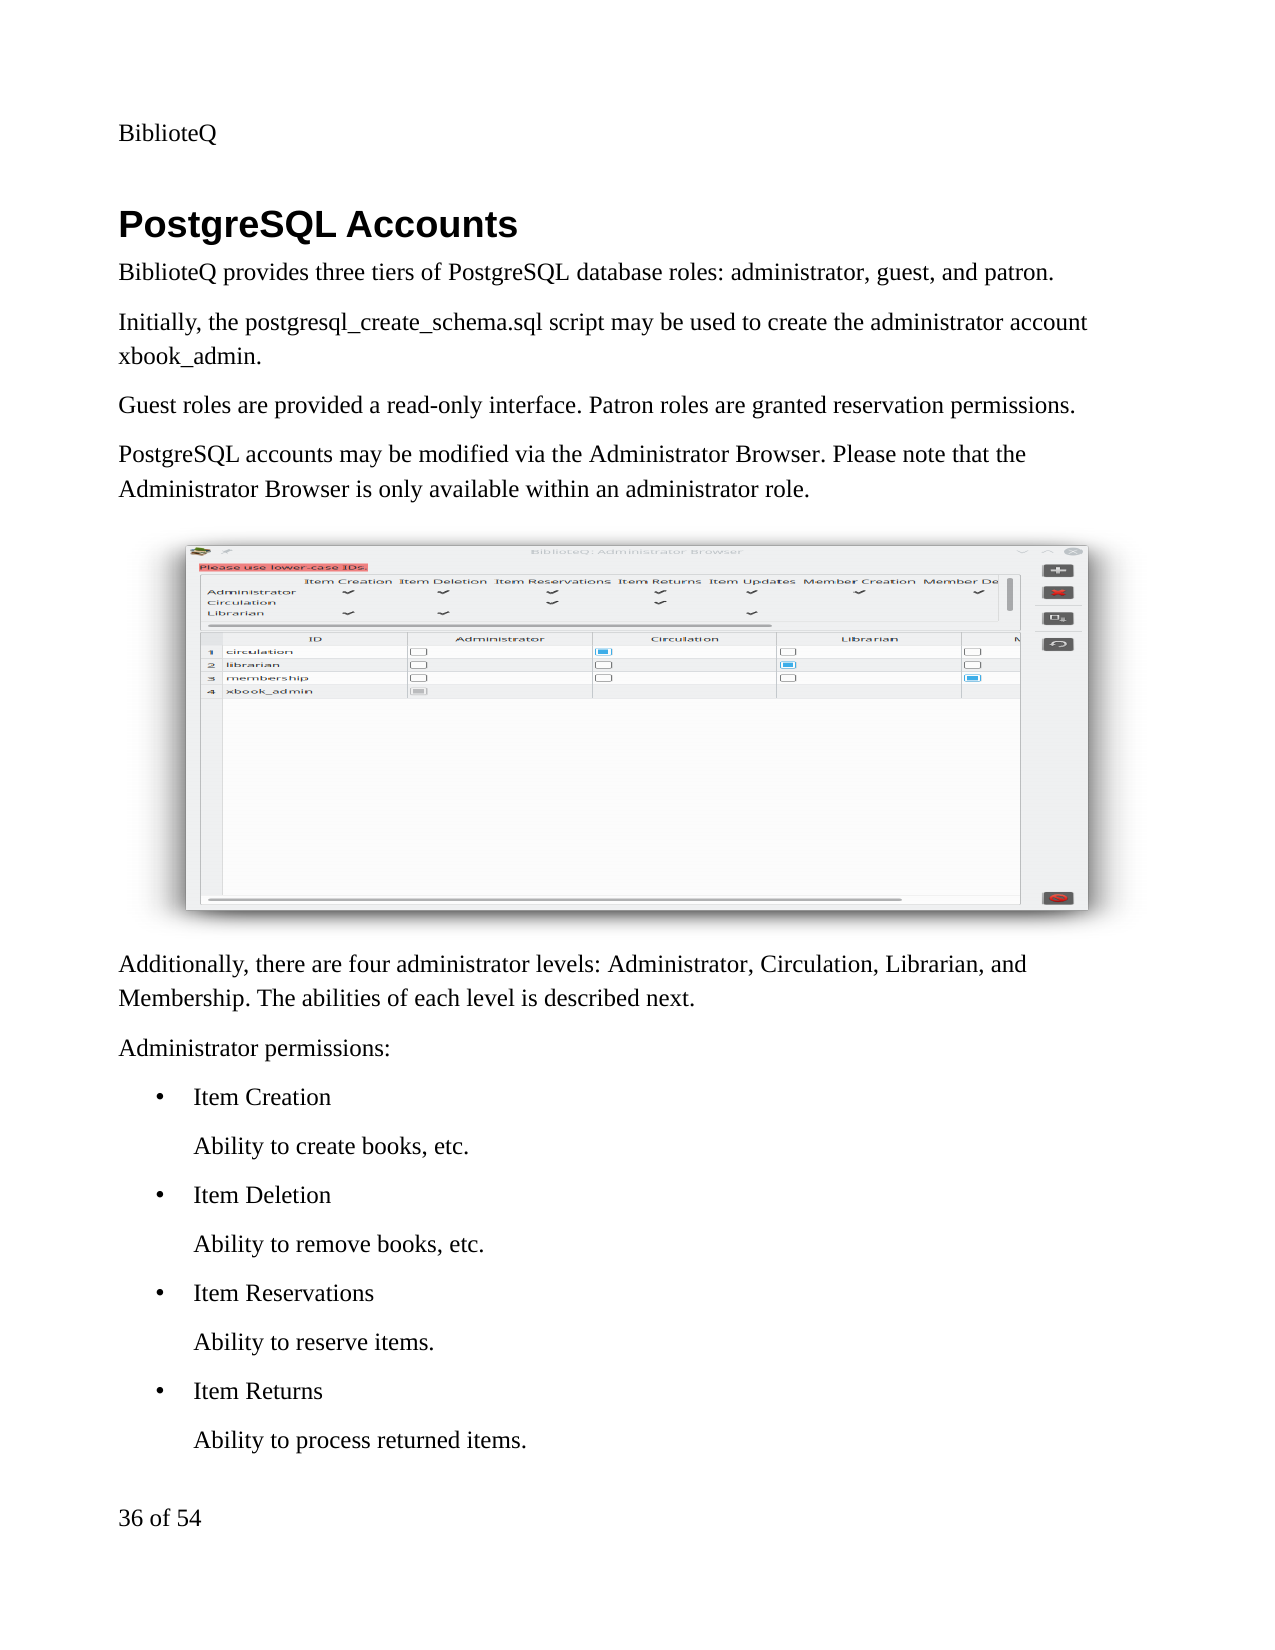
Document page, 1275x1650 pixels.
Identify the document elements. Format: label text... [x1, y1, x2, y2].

list Ability to process returned items. [156, 1425, 1157, 1454]
list Item Creation [156, 1082, 1157, 1110]
text BiblioteQ provides three tiers of PostgreSQL database roles: administrator, guest, and patron. [118, 257, 1157, 286]
text Initially, the postgresql_create_schema.sql script may be used to create the administrator account xbook_admin. [118, 307, 1157, 370]
text PostgreSQL accounts may be modified via the Administrator Browser. Please note that the Administrator Browser is only available within an administrator role. [118, 439, 1157, 502]
list Ability to create books, etc. [156, 1131, 1157, 1159]
list Ability to reserve items. [156, 1327, 1157, 1356]
list Item Returns [156, 1376, 1157, 1405]
picture [118, 522, 1157, 944]
subtitle PostgreSQL Accounts [118, 201, 1157, 245]
list Item Deletion [156, 1180, 1157, 1208]
text Additionally, there are four administrator levels: Administrator, Circulation, Librarian, and Membership. The abilities of each level is described next. [118, 944, 1157, 1012]
text Guest roles are provided a read-only interface. Patron roles are granted reservation permissions. [118, 390, 1157, 419]
list Item Reservations [156, 1278, 1157, 1307]
text Administrator permissions: [118, 1033, 1157, 1061]
list Ability to remove books, etc. [156, 1229, 1157, 1258]
